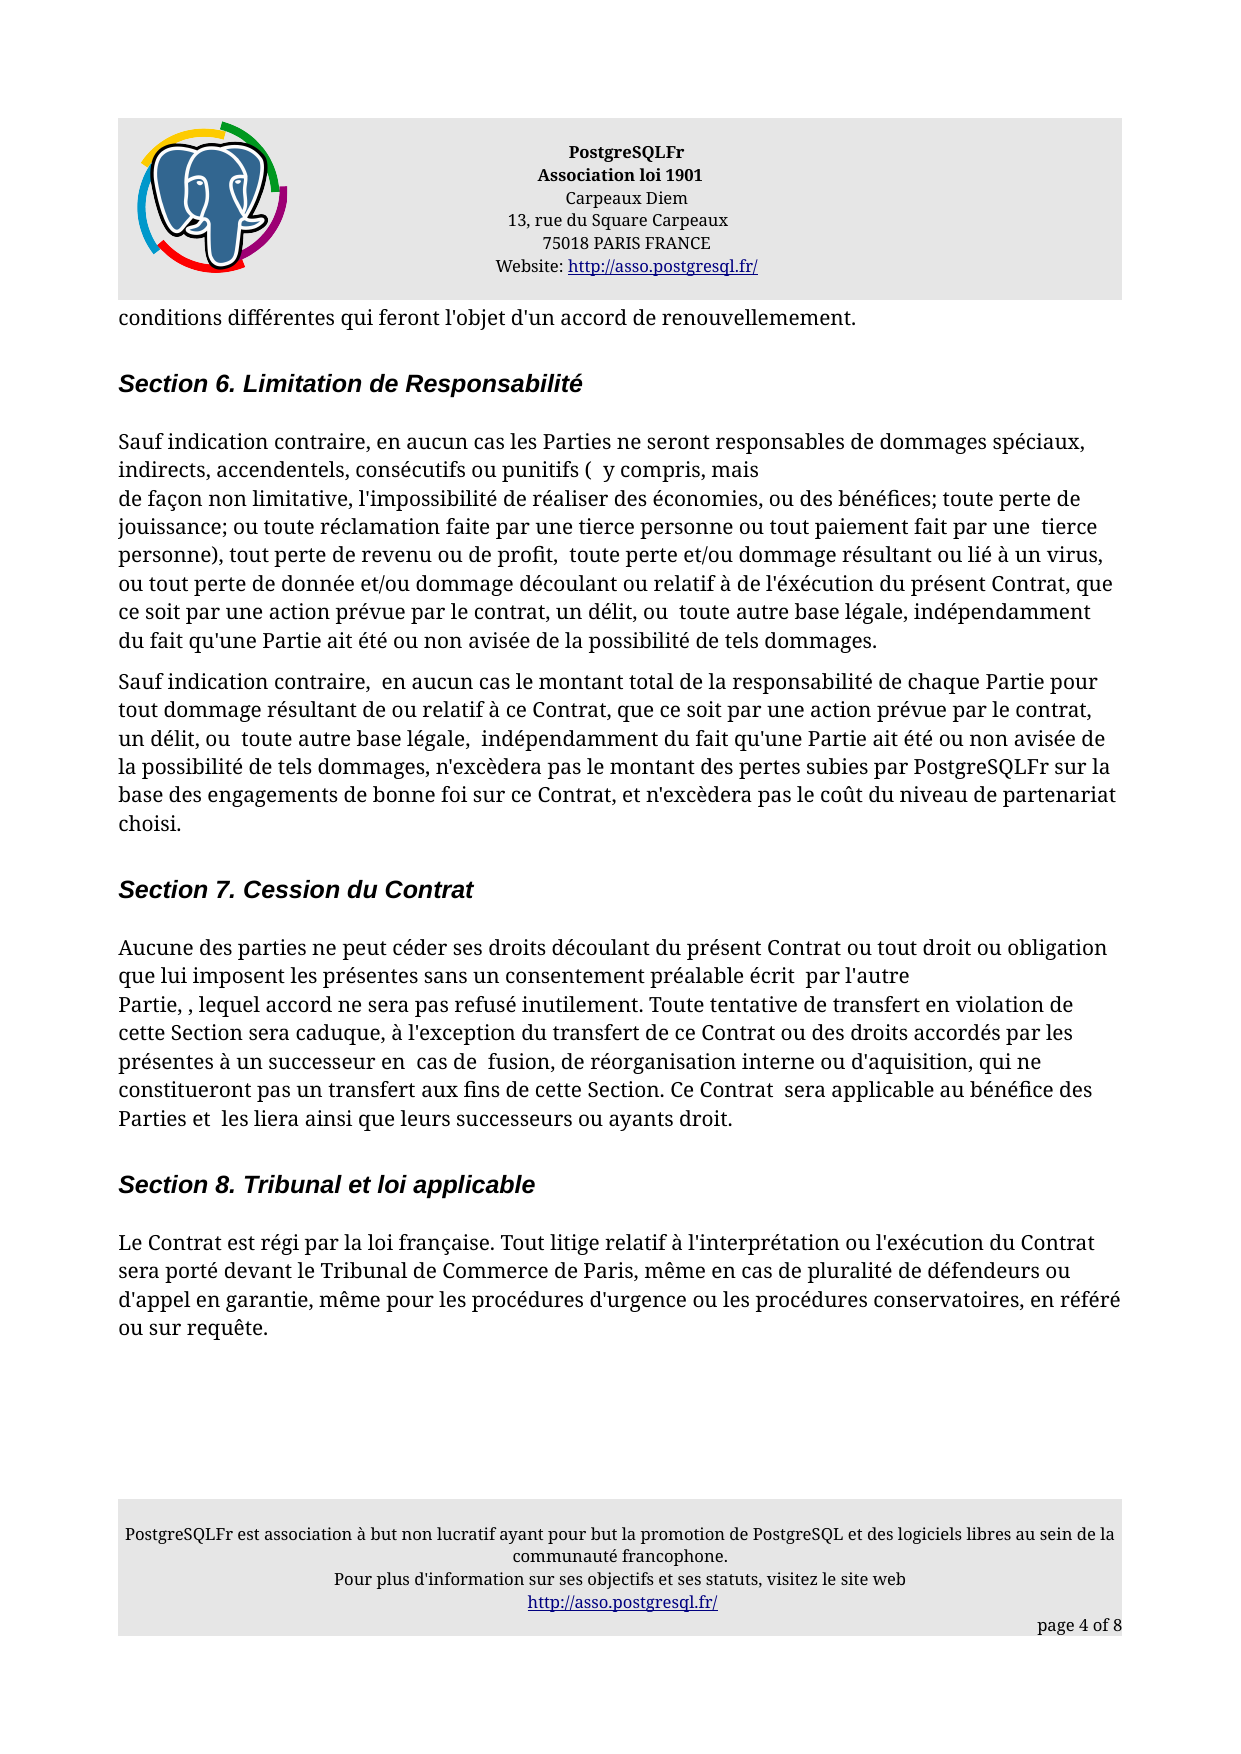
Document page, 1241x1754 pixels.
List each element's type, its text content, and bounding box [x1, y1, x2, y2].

text conditions différentes qui feront l'objet d'un accord de renouvellemement. [118, 303, 1122, 331]
text Sauf indication contraire, en aucun cas le montant total de la responsabilité de chaque Partie pour tout dommage résultant de ou relatif à ce Contrat, que ce soit par une action prévue par le contrat, un délit, ou toute autre base légale, indépendamment du fait qu'une Partie ait été ou non avisée de la possibilité de tels dommages, n'excèdera pas le montant des pertes subies par PostgreSQLFr sur la base des engagements de bonne foi sur ce Contrat, et n'excèdera pas le coût du niveau de partenariat choisi. [118, 667, 1122, 837]
text Le Contrat est régi par la loi française. Tout litige relatif à l'interprétation ou l'exécution du Contrat sera porté devant le Tribunal de Commerce de Paris, même en cas de pluralité de défendeurs ou d'appel en garantie, même pour les procédures d'urgence ou les procédures conservatoires, en référé ou sur requête. [118, 1228, 1122, 1342]
text Aucune des parties ne peut céder ses droits découlant du présent Contrat ou tout droit ou obligation que lui imposent les présentes sans un consentement préalable écrit par l'autre Partie, , lequel accord ne sera pas refusé inutilement. Toute tentative de transfert en violation de cette Section sera caduque, à l'exception du transfert de ce Contrat ou des droits accordés par les présentes à un successeur en cas de fusion, de réorganisation interne ou d'aquisition, qui ne constitueront pas un transfert aux fins de cette Section. Ce Contrat sera applicable au bénéfice des Parties et les liera ainsi que leurs successeurs ou ayants droit. [118, 933, 1122, 1132]
subtitle Section 8. Tribunal et loi applicable [118, 1170, 1122, 1198]
subtitle Section 7. Cession du Contrat [118, 875, 1122, 904]
picture [137, 121, 288, 273]
text Sauf indication contraire, en aucun cas les Parties ne seront responsables de dommages spéciaux, indirects, accendentels, consécutifs ou punitifs ( y compris, mais de façon non limitative, l'impossibilité de réaliser des économies, ou des bénéfices; toute perte de jouissance; ou toute réclamation faite par une tierce personne ou tout paiement fait par une tierce personne), tout perte de revenu ou de profit, toute perte et/ou dommage résultant ou lié à un virus, ou tout perte de donnée et/ou dommage découlant ou relatif à de l'éxécution du présent Contrat, que ce soit par une action prévue par le contrat, un délit, ou toute autre base légale, indépendamment du fait qu'une Partie ait été ou non avisée de la possibilité de tels dommages. [118, 427, 1122, 654]
subtitle Section 6. Limitation de Responsabilité [118, 368, 1122, 397]
